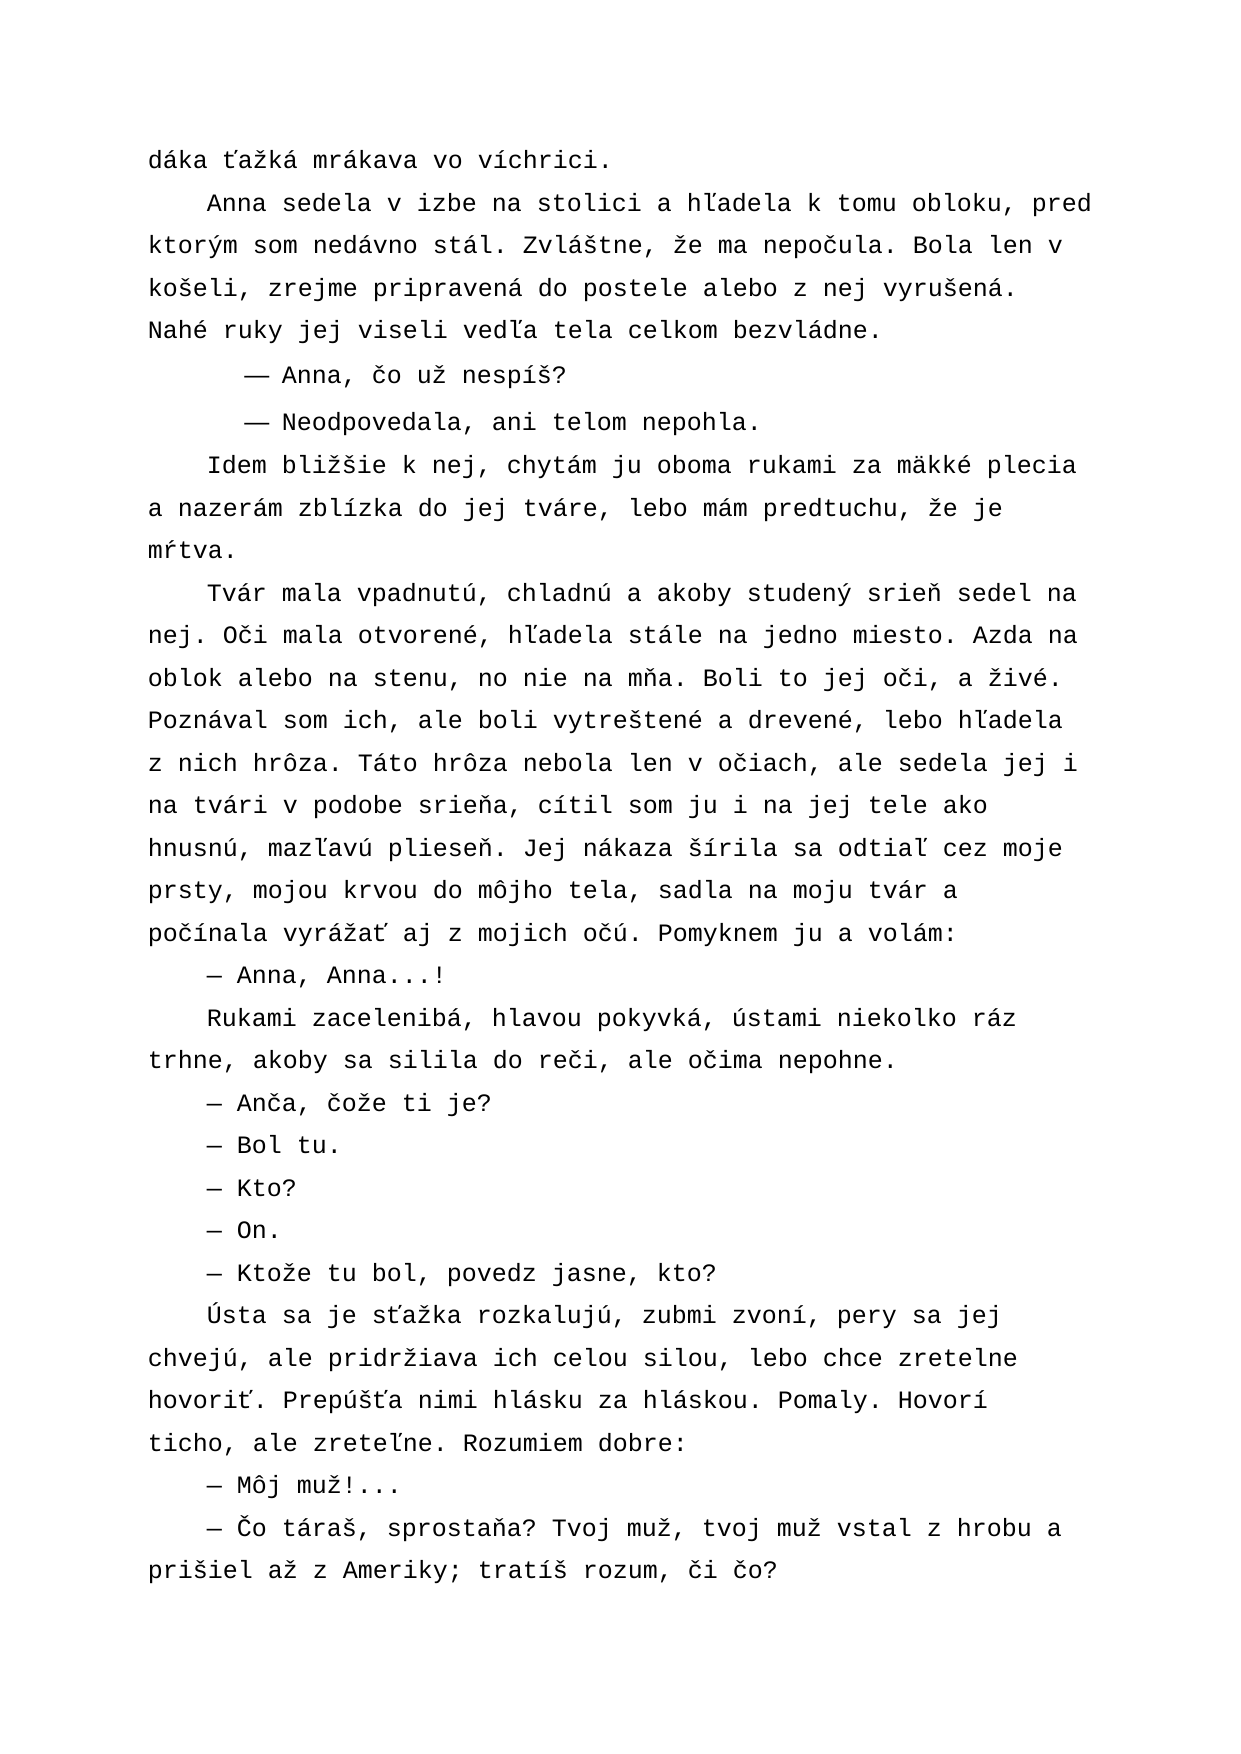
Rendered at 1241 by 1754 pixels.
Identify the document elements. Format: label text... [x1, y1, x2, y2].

text — On. [148, 1218, 1092, 1246]
text — Anča, čože ti je? [148, 1090, 1092, 1119]
text — Môj muž!... [148, 1473, 1092, 1501]
text — Bol tu. [148, 1133, 1092, 1161]
text — Ktože tu bol, povedz jasne, kto? [148, 1260, 1092, 1289]
list Neodpovedala, ani telom nepohla. [244, 406, 1092, 437]
text — Anna, Anna...! [148, 963, 1092, 991]
list Anna, čo už nespíš? [244, 360, 1092, 391]
text — Čo táraš, sprostaňa? Tvoj muž, tvoj muž vstal z hrobu a prišiel až z Ameriky; tratíš rozum, či čo? [148, 1515, 1092, 1586]
text Idem bližšie k nej, chytám ju oboma rukami za mäkké plecia a nazerám zblízka do jej tváre, lebo mám predtuchu, že je mŕtva. [148, 453, 1092, 566]
text Anna sedela v izbe na stolici a hľadela k tomu obloku, pred ktorým som nedávno stál. Zvláštne, že ma nepočula. Bola len v košeli, zrejme pripravená do postele alebo z nej vyrušená. Nahé ruky jej viseli vedľa tela celkom bezvládne. [148, 190, 1092, 346]
text dáka ťažká mrákava vo víchrici. [148, 148, 1092, 176]
text Rukami zacelenibá, hlavou pokyvká, ústami niekolko ráz trhne, akoby sa silila do reči, ale očima nepohne. [148, 1005, 1092, 1076]
text Ústa sa je sťažka rozkalujú, zubmi zvoní, pery sa jej chvejú, ale pridržiava ich celou silou, lebo chce zretelne hovoriť. Prepúšťa nimi hlásku za hláskou. Pomaly. Hovorí ticho, ale zreteľne. Rozumiem dobre: [148, 1303, 1092, 1459]
text Tvár mala vpadnutú, chladnú a akoby studený srieň sedel na nej. Oči mala otvorené, hľadela stále na jedno miesto. Azda na oblok alebo na stenu, no nie na mňa. Boli to jej oči, a živé. Poznával som ich, ale boli vytreštené a drevené, lebo hľadela z nich hrôza. Táto hrôza nebola len v očiach, ale sedela jej i na tvári v podobe srieňa, cítil som ju i na jej tele ako hnusnú, mazľavú plieseň. Jej nákaza šírila sa odtiaľ cez moje prsty, mojou krvou do môjho tela, sadla na moju tvár a počínala vyrážať aj z mojich očú. Pomyknem ju a volám: [148, 580, 1092, 949]
text — Kto? [148, 1175, 1092, 1204]
